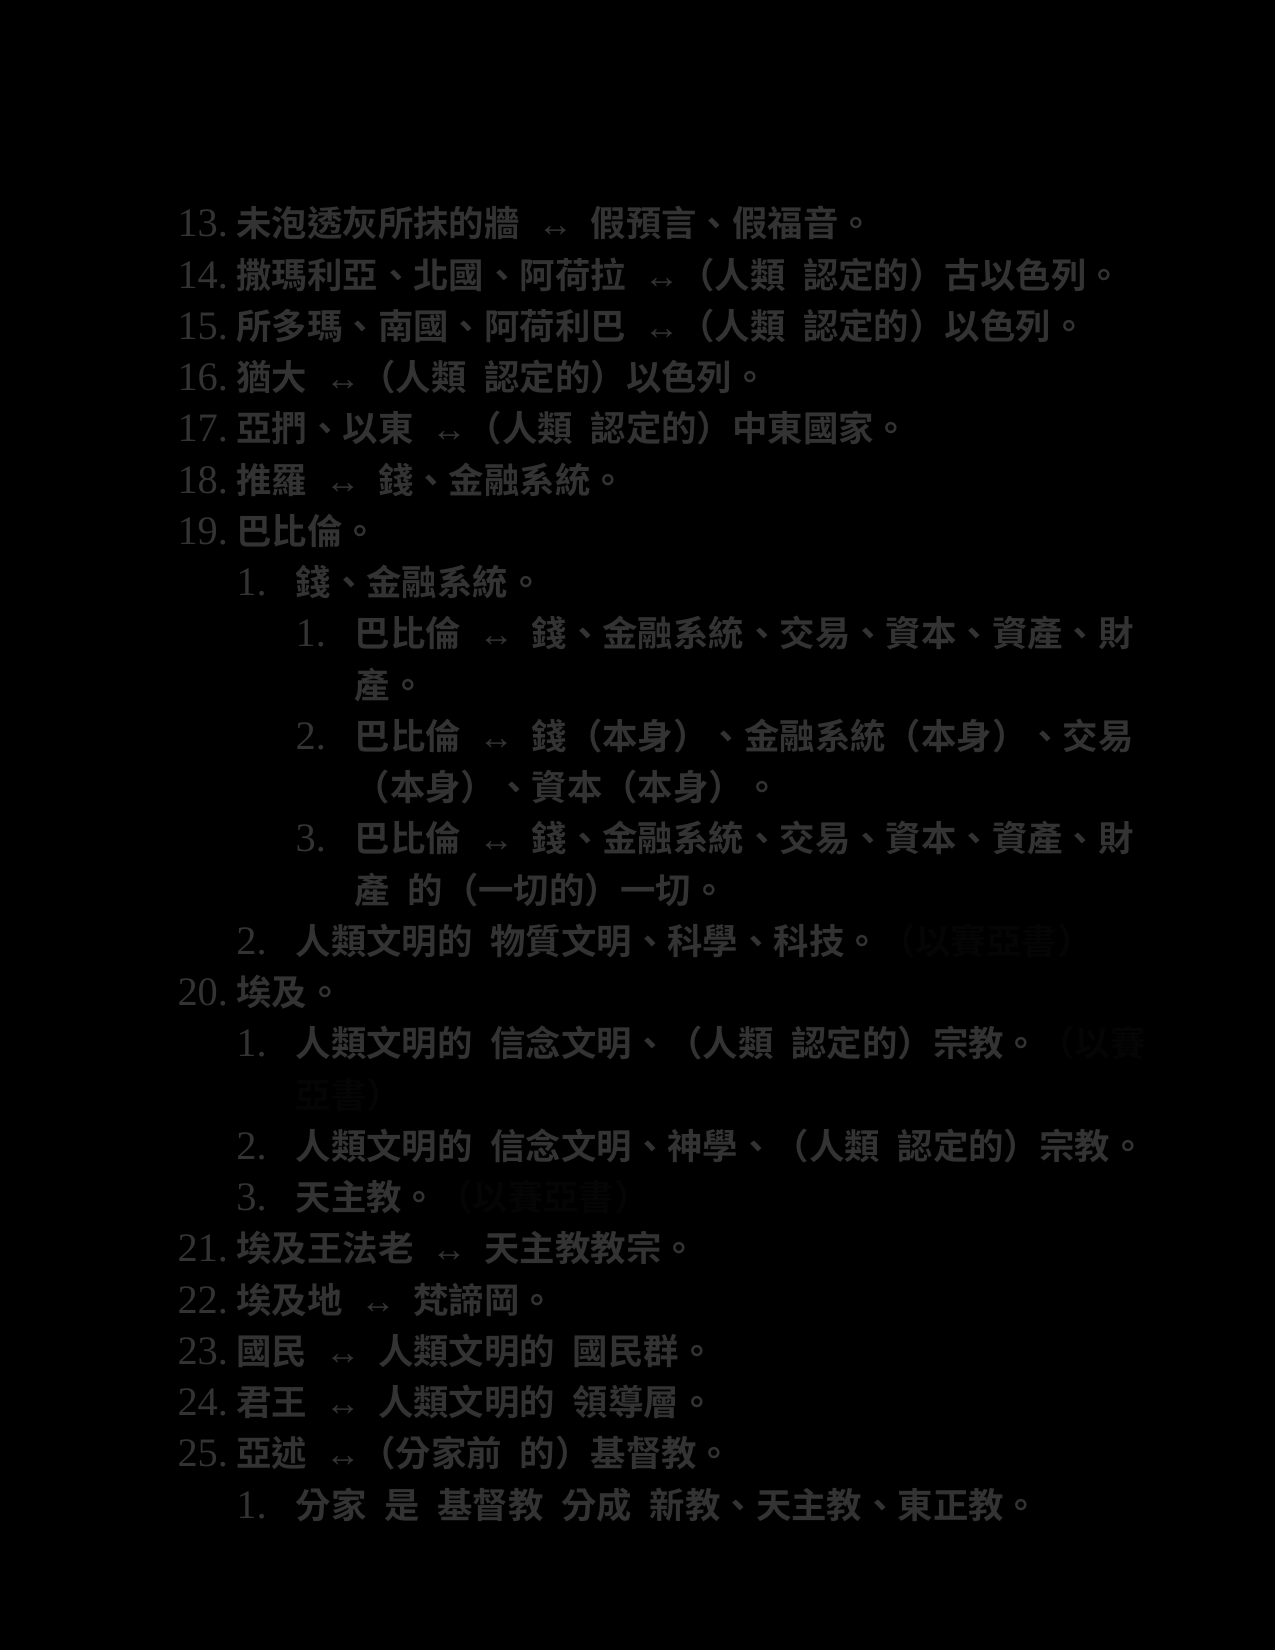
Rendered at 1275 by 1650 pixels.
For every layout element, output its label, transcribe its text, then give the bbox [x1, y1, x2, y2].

list 未泡透灰所抹的牆 ↔ 假預言、假福音。 [177, 196, 1157, 247]
list 撒瑪利亞、北國、阿荷拉 ↔（人類 認定的）古以色列。 [177, 247, 1157, 298]
list 巴比倫 ↔ 錢（本身）、金融系統（本身）、交易（本身）、資本（本身）。 [295, 708, 1157, 811]
list 巴比倫。 [177, 503, 1157, 554]
list 埃及。 [177, 964, 1157, 1016]
list 巴比倫 ↔ 錢、金融系統、交易、資本、資產、財產 的（一切的）一切。 [295, 811, 1157, 913]
list 推羅 ↔ 錢、金融系統。 [177, 452, 1157, 503]
list 國民 ↔ 人類文明的 國民群。 [177, 1323, 1157, 1374]
list 分家 是 基督教 分成 新教、天主教、東正教。 [236, 1477, 1157, 1528]
list 埃及地 ↔ 梵諦岡。 [177, 1272, 1157, 1323]
list 亞述 ↔（分家前 的）基督教。 [177, 1426, 1157, 1477]
list 所多瑪、南國、阿荷利巴 ↔（人類 認定的）以色列。 [177, 298, 1157, 349]
list 人類文明的 信念文明、神學、（人類 認定的）宗教。 [236, 1118, 1157, 1169]
list 巴比倫 ↔ 錢、金融系統、交易、資本、資產、財產。 [295, 606, 1157, 708]
list 人類文明的 信念文明、（人類 認定的）宗教。（以賽亞書） [236, 1016, 1157, 1118]
list 天主教。（以賽亞書） [236, 1169, 1157, 1221]
list 埃及王法老 ↔ 天主教教宗。 [177, 1221, 1157, 1272]
list 錢、金融系統。 [236, 554, 1157, 606]
list 君王 ↔ 人類文明的 領導層。 [177, 1374, 1157, 1426]
list 猶大 ↔（人類 認定的）以色列。 [177, 349, 1157, 401]
list 人類文明的 物質文明、科學、科技。（以賽亞書） [236, 913, 1157, 964]
list 亞捫、以東 ↔（人類 認定的）中東國家。 [177, 401, 1157, 452]
